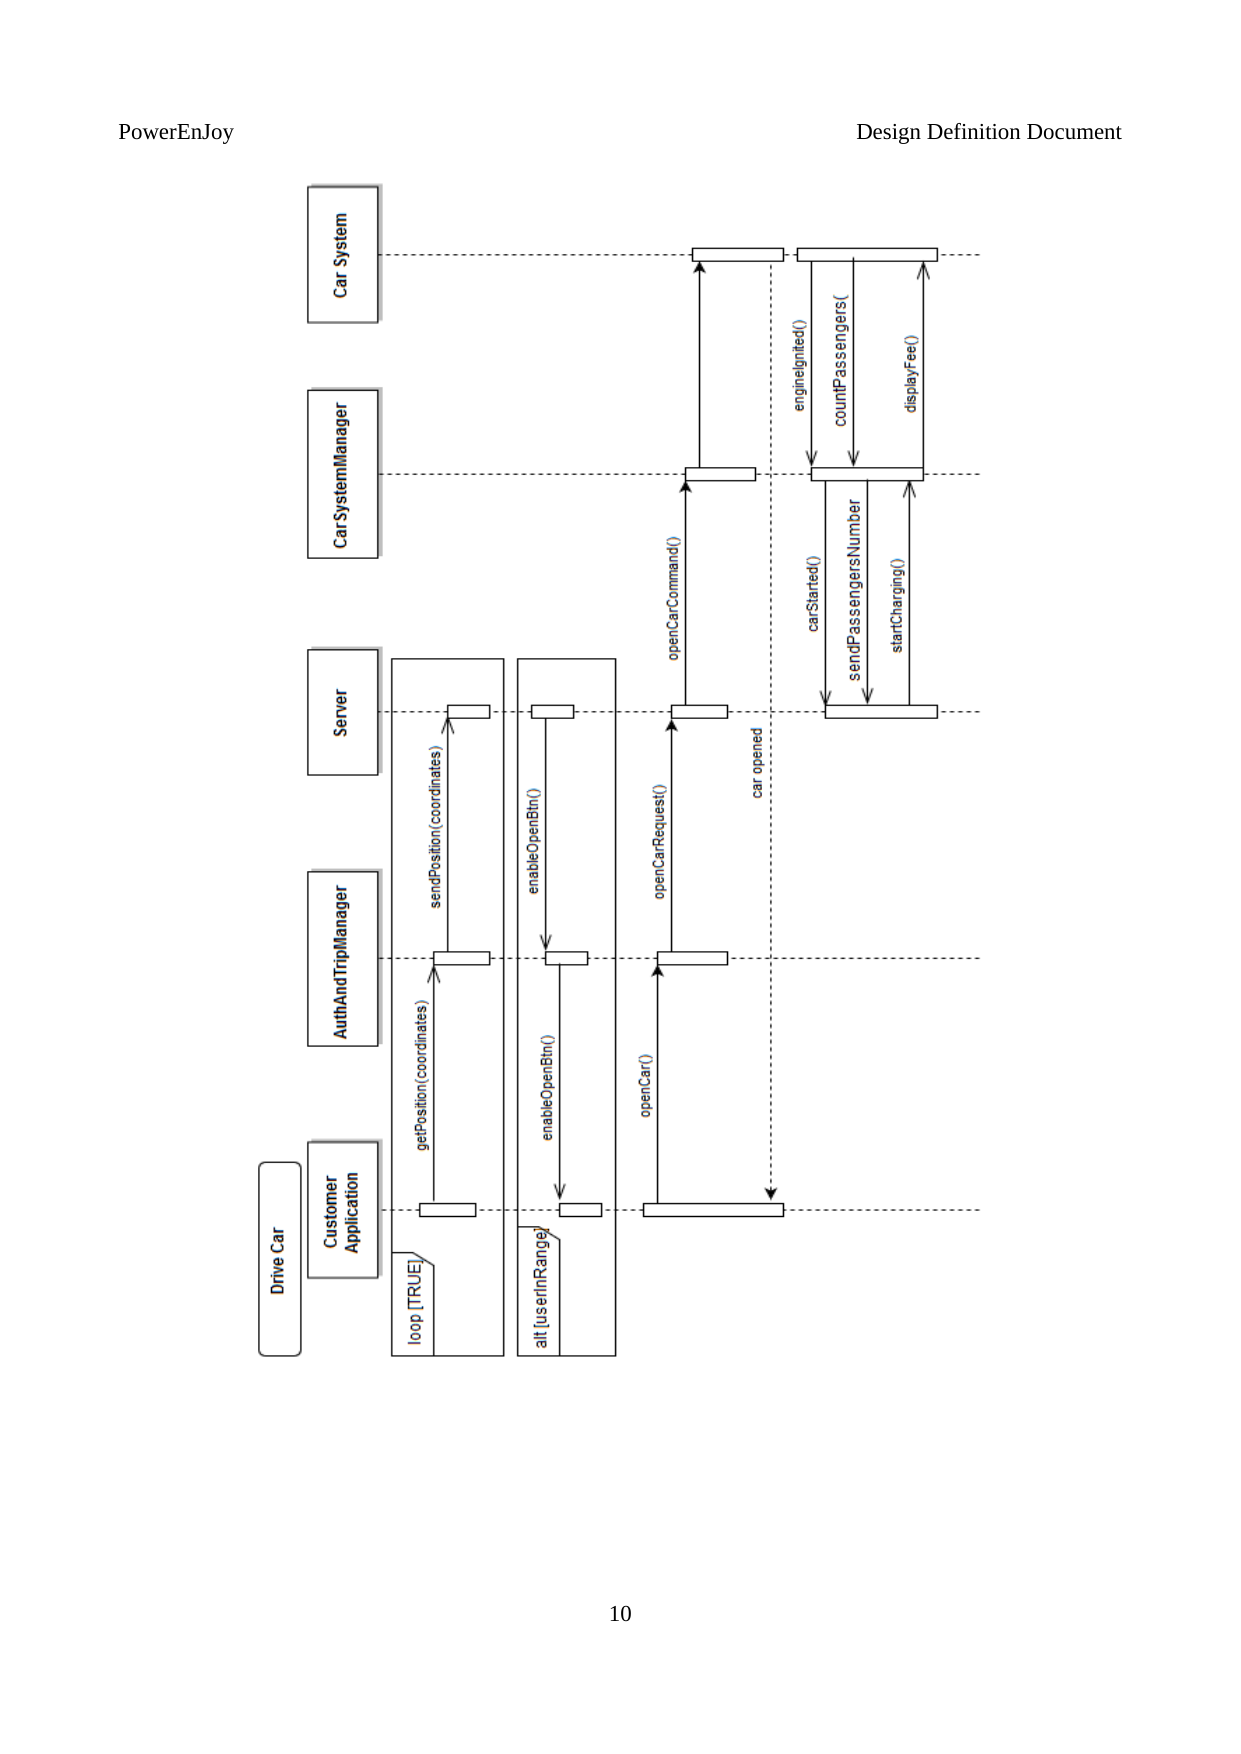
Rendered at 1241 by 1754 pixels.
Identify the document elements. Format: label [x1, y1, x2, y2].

picture [257, 182, 983, 1358]
